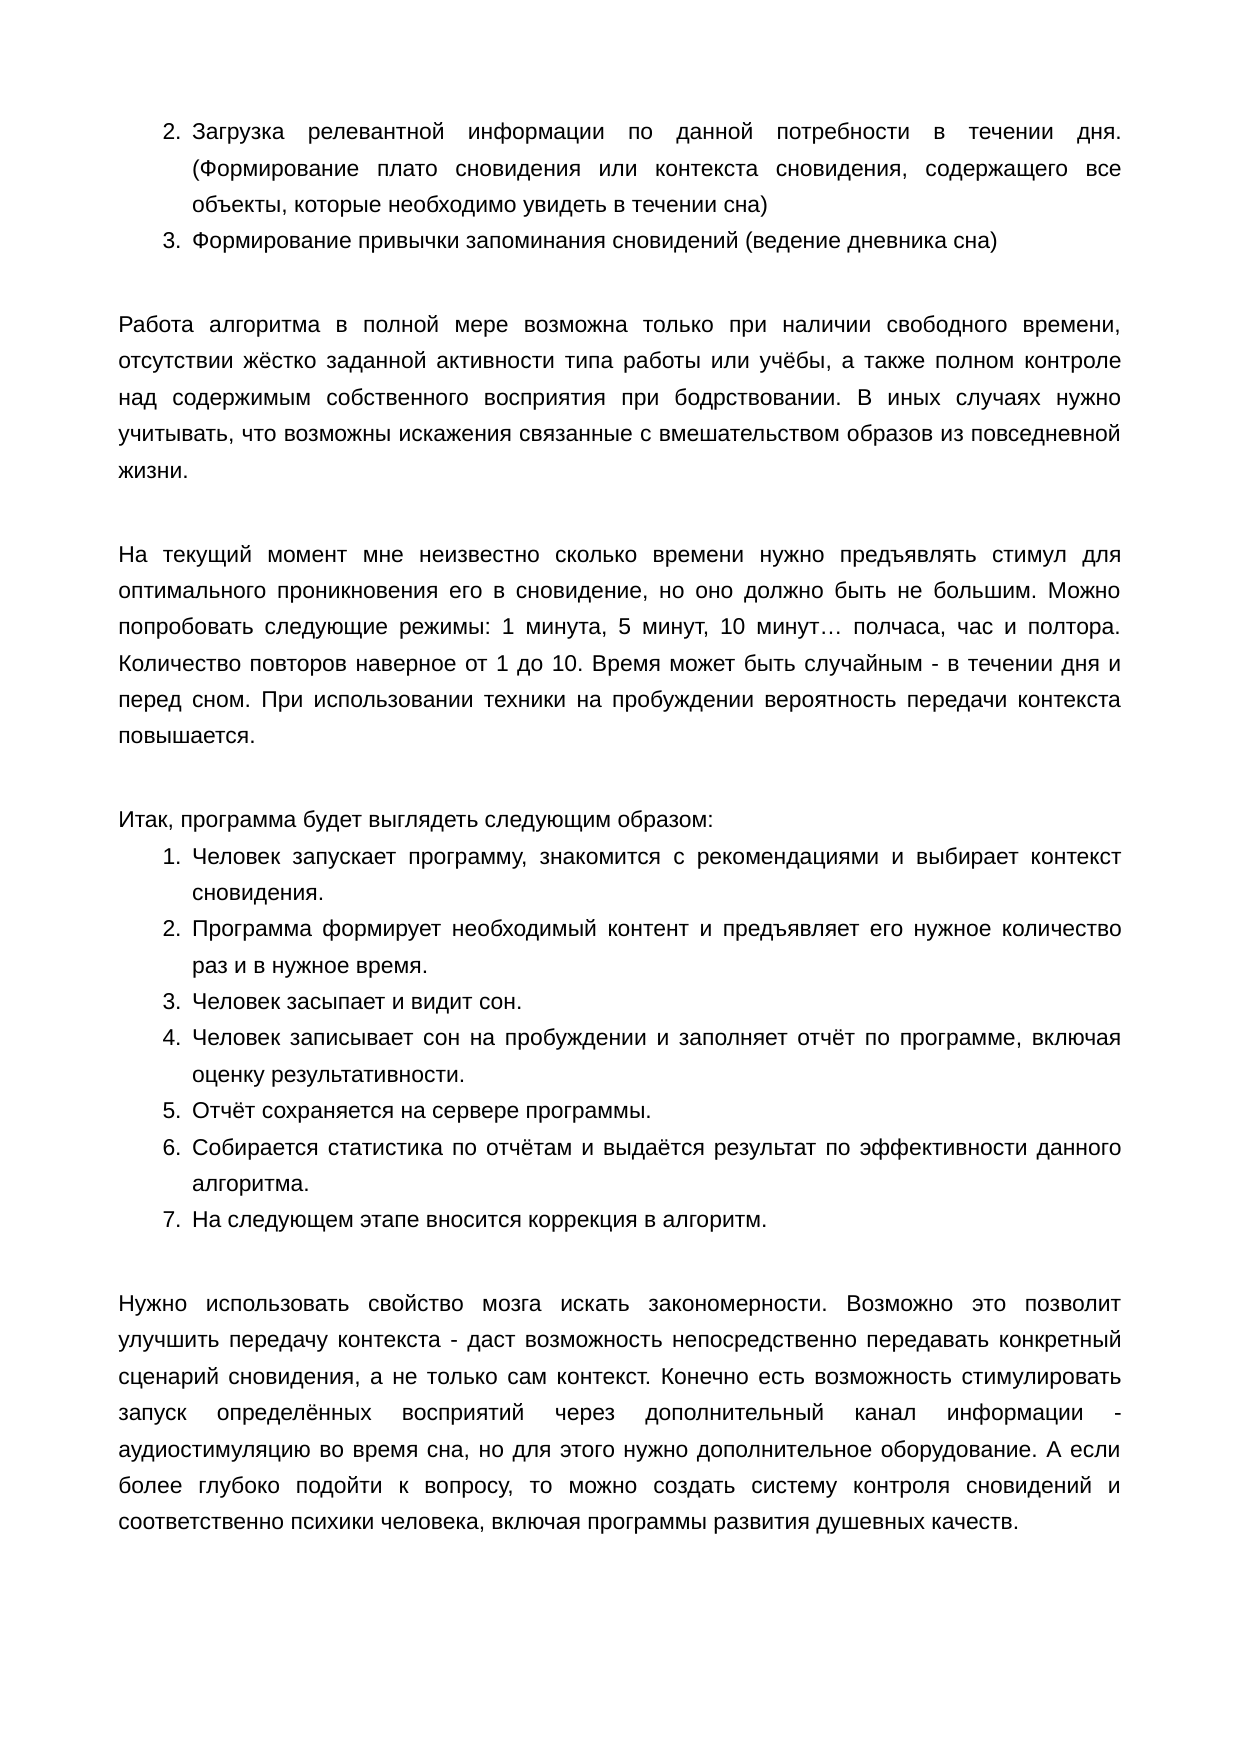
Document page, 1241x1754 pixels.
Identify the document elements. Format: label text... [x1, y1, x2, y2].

text Нужно использовать свойство мозга искать закономерности. Возможно это позволит улучшить передачу контекста - даст возможность непосредственно передавать конкретный сценарий сновидения, а не только сам контекст. Конечно есть возможность стимулировать запуск определённых восприятий через дополнительный канал информации - аудиостимуляцию во время сна, но для этого нужно дополнительное оборудование. А если более глубоко подойти к вопросу, то можно создать систему контроля сновидений и соответственно психики человека, включая программы развития душевных качеств. [118, 1290, 1122, 1534]
list Отчёт сохраняется на сервере программы. [162, 1097, 1122, 1123]
list На следующем этапе вносится коррекция в алгоритм. [162, 1206, 1122, 1232]
list Формирование привычки запоминания сновидений (ведение дневника сна) [162, 227, 1122, 253]
list Человек записывает сон на пробуждении и заполняет отчёт по программе, включая оценку результативности. [162, 1024, 1122, 1087]
list Программа формирует необходимый контент и предъявляет его нужное количество раз и в нужное время. [162, 915, 1122, 978]
text Работа алгоритма в полной мере возможна только при наличии свободного времени, отсутствии жёстко заданной активности типа работы или учёбы, а также полном контроле над содержимым собственного восприятия при бодрствовании. В иных случаях нужно учитывать, что возможны искажения связанные с вмешательством образов из повседневной жизни. [118, 311, 1122, 483]
list Загрузка релевантной информации по данной потребности в течении дня. (Формирование плато сновидения или контекста сновидения, содержащего все объекты, которые необходимо увидеть в течении сна) [162, 118, 1122, 217]
list Собирается статистика по отчётам и выдаётся результат по эффективности данного алгоритма. [162, 1133, 1122, 1196]
list Человек засыпает и видит сон. [162, 988, 1122, 1014]
text Итак, программа будет выглядеть следующим образом: [118, 806, 1122, 833]
text На текущий момент мне неизвестно сколько времени нужно предъявлять стимул для оптимального проникновения его в сновидение, но оно должно быть не большим. Можно попробовать следующие режимы: 1 минута, 5 минут, 10 минут… полчаса, час и полтора. Количество повторов наверное от 1 до 10. Время может быть случайным - в течении дня и перед сном. При использовании техники на пробуждении вероятность передачи контекста повышается. [118, 541, 1122, 749]
list Человек запускает программу, знакомится с рекомендациями и выбирает контекст сновидения. [162, 843, 1122, 905]
